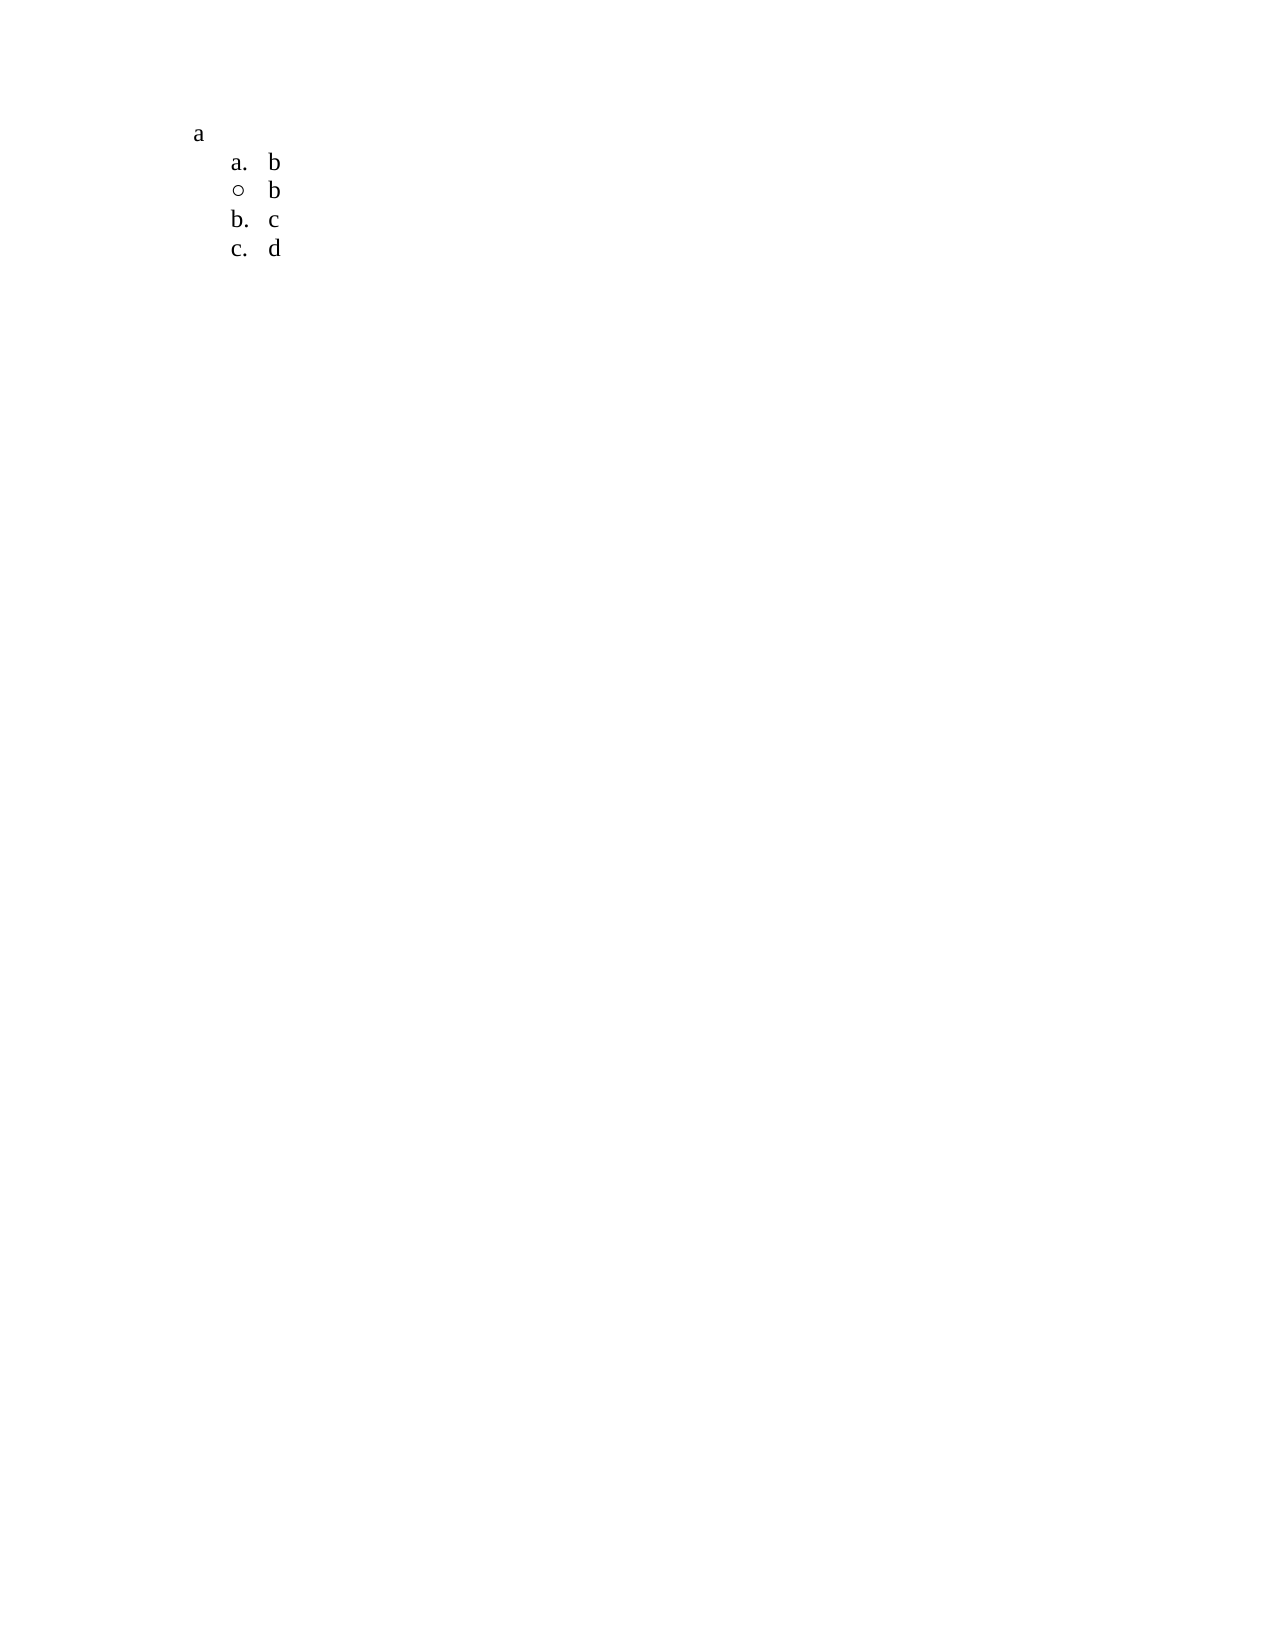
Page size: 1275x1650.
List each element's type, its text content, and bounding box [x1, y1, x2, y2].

list b [231, 147, 1157, 176]
list d [231, 233, 1157, 262]
list b [231, 176, 1157, 204]
list a [156, 118, 1157, 147]
list c [231, 204, 1157, 233]
